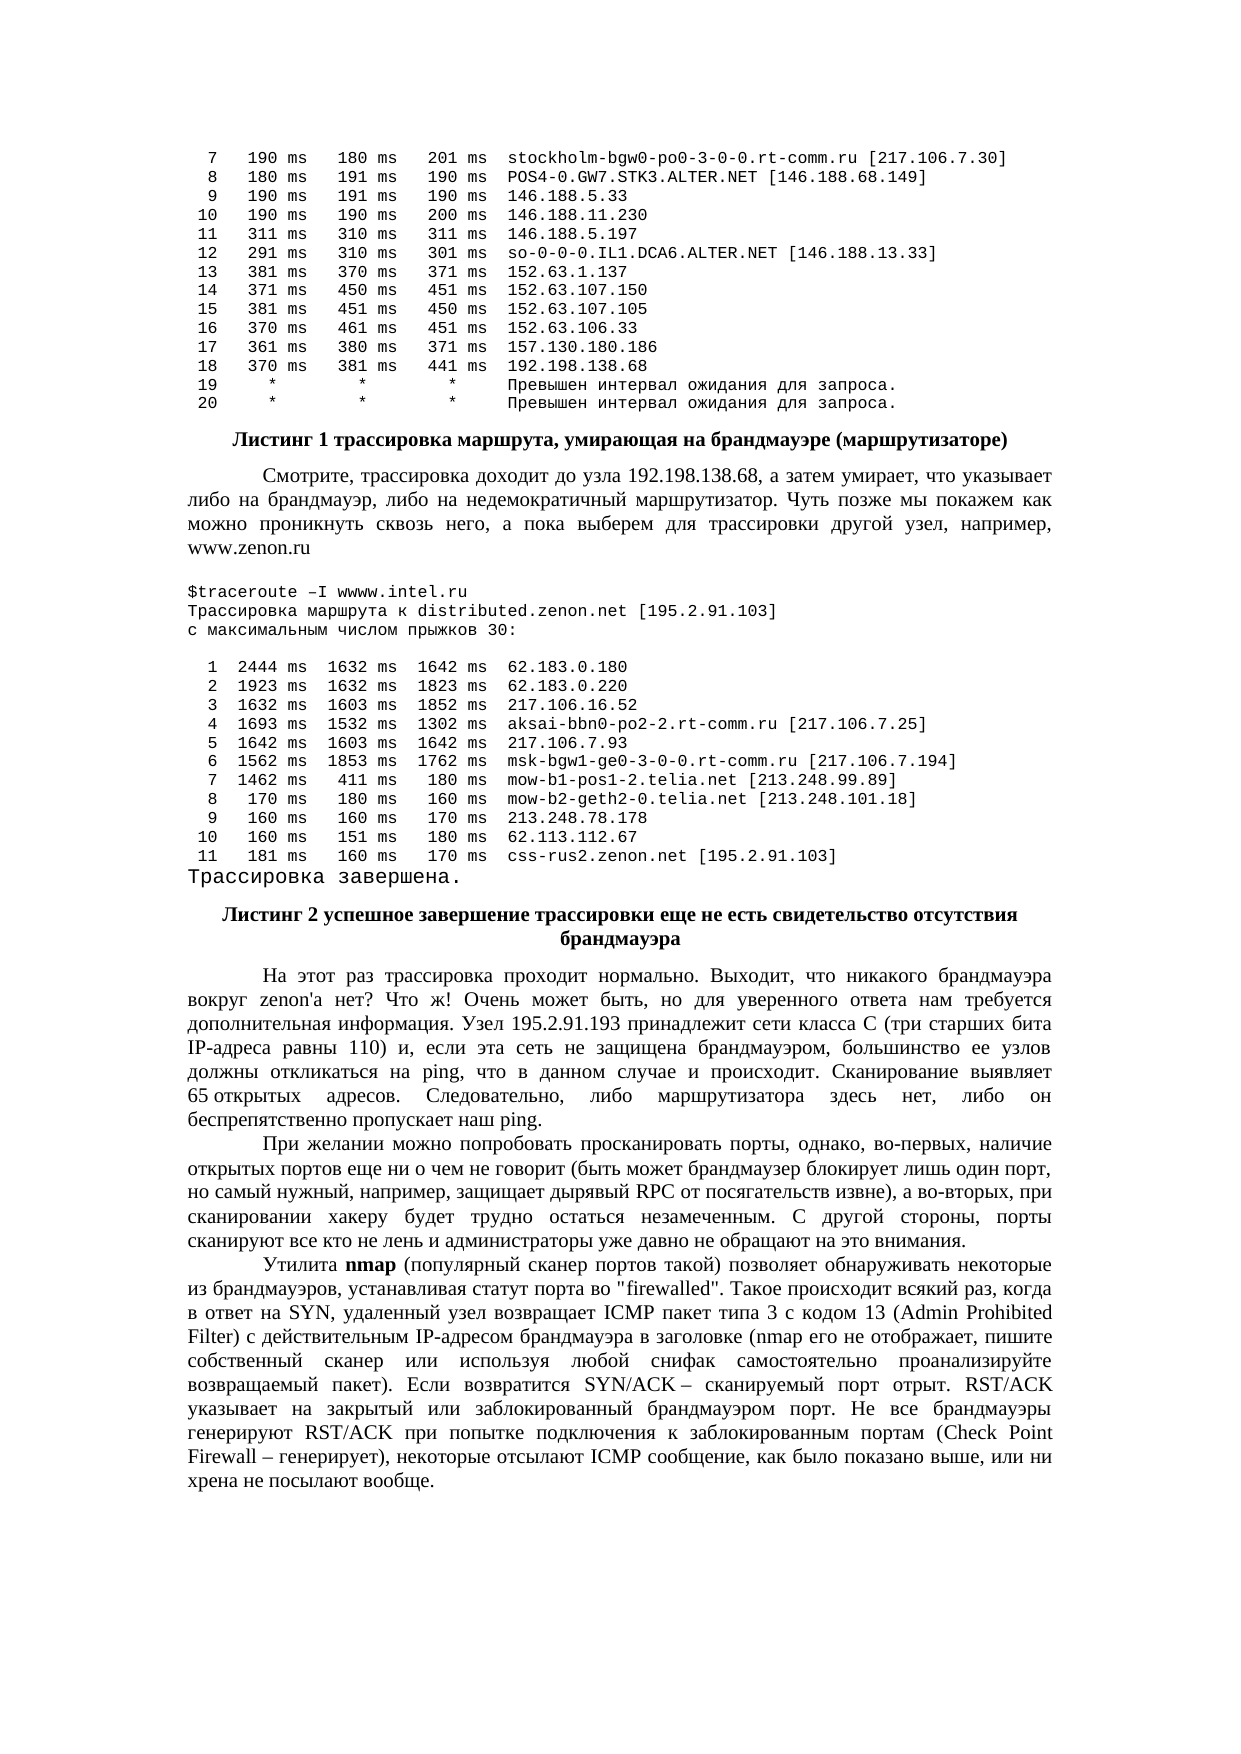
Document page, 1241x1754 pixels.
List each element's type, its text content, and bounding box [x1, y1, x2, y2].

text 19 * * * Превышен интервал ожидания для запроса. [187, 376, 1053, 395]
text с максимальным числом прыжков 30: [187, 621, 1053, 640]
text 6 1562 ms 1853 ms 1762 ms msk-bgw1-ge0-3-0-0.rt-comm.ru [217.106.7.194] [187, 753, 1053, 772]
text 14 371 ms 450 ms 451 ms 152.63.107.150 [187, 282, 1053, 301]
text 12 291 ms 310 ms 301 ms so-0-0-0.IL1.DCA6.ALTER.NET [146.188.13.33] [187, 244, 1053, 263]
text 3 1632 ms 1603 ms 1852 ms 217.106.16.52 [187, 696, 1053, 715]
text 11 311 ms 310 ms 311 ms 146.188.5.197 [187, 225, 1053, 244]
text 1 2444 ms 1632 ms 1642 ms 62.183.0.180 [187, 659, 1053, 678]
text 10 190 ms 190 ms 200 ms 146.188.11.230 [187, 207, 1053, 225]
text На этот раз трассировка проходит нормально. Выходит, что никакого брандмауэра вокруг zenon'а нет? Что ж! Очень может быть, но для уверенного ответа нам требуется дополнительная информация. Узел 195.2.91.193 принадлежит сети класса С (три старших бита IP-адреса равны 110) и, если эта сеть не защищена брандмауэром, большинство ее узлов должны откликаться на ping, что в данном случае и происходит. Сканирование выявляет 65 открытых адресов. Следовательно, либо маршрутизатора здесь нет, либо он беспрепятственно пропускает наш ping. [187, 963, 1053, 1131]
text $traceroute –I wwww.intel.ru [187, 583, 1053, 602]
text Трассировка маршрута к distributed.zenon.net [195.2.91.103] [187, 602, 1053, 621]
text Трассировка завершена. [187, 866, 1053, 890]
text 2 1923 ms 1632 ms 1823 ms 62.183.0.220 [187, 678, 1053, 696]
text 10 160 ms 151 ms 180 ms 62.113.112.67 [187, 828, 1053, 847]
text 9 160 ms 160 ms 170 ms 213.248.78.178 [187, 809, 1053, 828]
text 8 180 ms 191 ms 190 ms POS4-0.GW7.STK3.ALTER.NET [146.188.68.149] [187, 169, 1053, 188]
text 7 190 ms 180 ms 201 ms stockholm-bgw0-po0-3-0-0.rt-comm.ru [217.106.7.30] [187, 150, 1053, 169]
text 17 361 ms 380 ms 371 ms 157.130.180.186 [187, 338, 1053, 357]
text Листинг 2 успешное завершение трассировки еще не есть свидетельство отсутствия брандмауэра [187, 902, 1053, 950]
text 20 * * * Превышен интервал ожидания для запроса. [187, 395, 1053, 414]
text 13 381 ms 370 ms 371 ms 152.63.1.137 [187, 263, 1053, 282]
text 7 1462 ms 411 ms 180 ms mow-b1-pos1-2.telia.net [213.248.99.89] [187, 772, 1053, 791]
text 16 370 ms 461 ms 451 ms 152.63.106.33 [187, 320, 1053, 338]
text 9 190 ms 191 ms 190 ms 146.188.5.33 [187, 188, 1053, 207]
text 4 1693 ms 1532 ms 1302 ms aksai-bbn0-po2-2.rt-comm.ru [217.106.7.25] [187, 715, 1053, 734]
text Утилита nmap (популярный сканер портов такой) позволяет обнаруживать некоторые из брандмауэров, устанавливая статут порта во "firewalled". Такое происходит всякий раз, когда в ответ на SYN, удаленный узел возвращает ICMP пакет типа 3 с кодом 13 (Admin Prohibited Filter) с действительным IP-адресом брандмауэра в заголовке (nmap его не отображает, пишите собственный сканер или используя любой снифак самостоятельно проанализируйте возвращаемый пакет). Если возвратится SYN/ACK – сканируемый порт отрыт. RST/ACK указывает на закрытый или заблокированный брандмауэром порт. Не все брандмауэры генерируют RST/ACK при попытке подключения к заблокированным портам (Check Point Firewall – генерирует), некоторые отсылают ICMP сообщение, как было показано выше, или ни хрена не посылают вообще. [187, 1252, 1053, 1492]
text 8 170 ms 180 ms 160 ms mow-b2-geth2-0.telia.net [213.248.101.18] [187, 791, 1053, 809]
text При желании можно попробовать просканировать порты, однако, во-первых, наличие открытых портов еще ни о чем не говорит (быть может брандмаузер блокирует лишь один порт, но самый нужный, например, защищает дырявый RPC от посягательств извне), а во-вторых, при сканировании хакеру будет трудно остаться незамеченным. С другой стороны, порты сканируют все кто не лень и администраторы уже давно не обращают на это внимания. [187, 1131, 1053, 1252]
text Листинг 1 трассировка маршрута, умирающая на брандмауэре (маршрутизаторе) [187, 426, 1053, 451]
text 11 181 ms 160 ms 170 ms css-rus2.zenon.net [195.2.91.103] [187, 847, 1053, 866]
text 15 381 ms 451 ms 450 ms 152.63.107.105 [187, 301, 1053, 320]
text 18 370 ms 381 ms 441 ms 192.198.138.68 [187, 357, 1053, 376]
text Смотрите, трассировка доходит до узла 192.198.138.68, а затем умирает, что указывает либо на брандмауэр, либо на недемократичный маршрутизатор. Чуть позже мы покажем как можно проникнуть сквозь него, а пока выберем для трассировки другой узел, например, www.zenon.ru [187, 463, 1053, 559]
text 5 1642 ms 1603 ms 1642 ms 217.106.7.93 [187, 734, 1053, 753]
